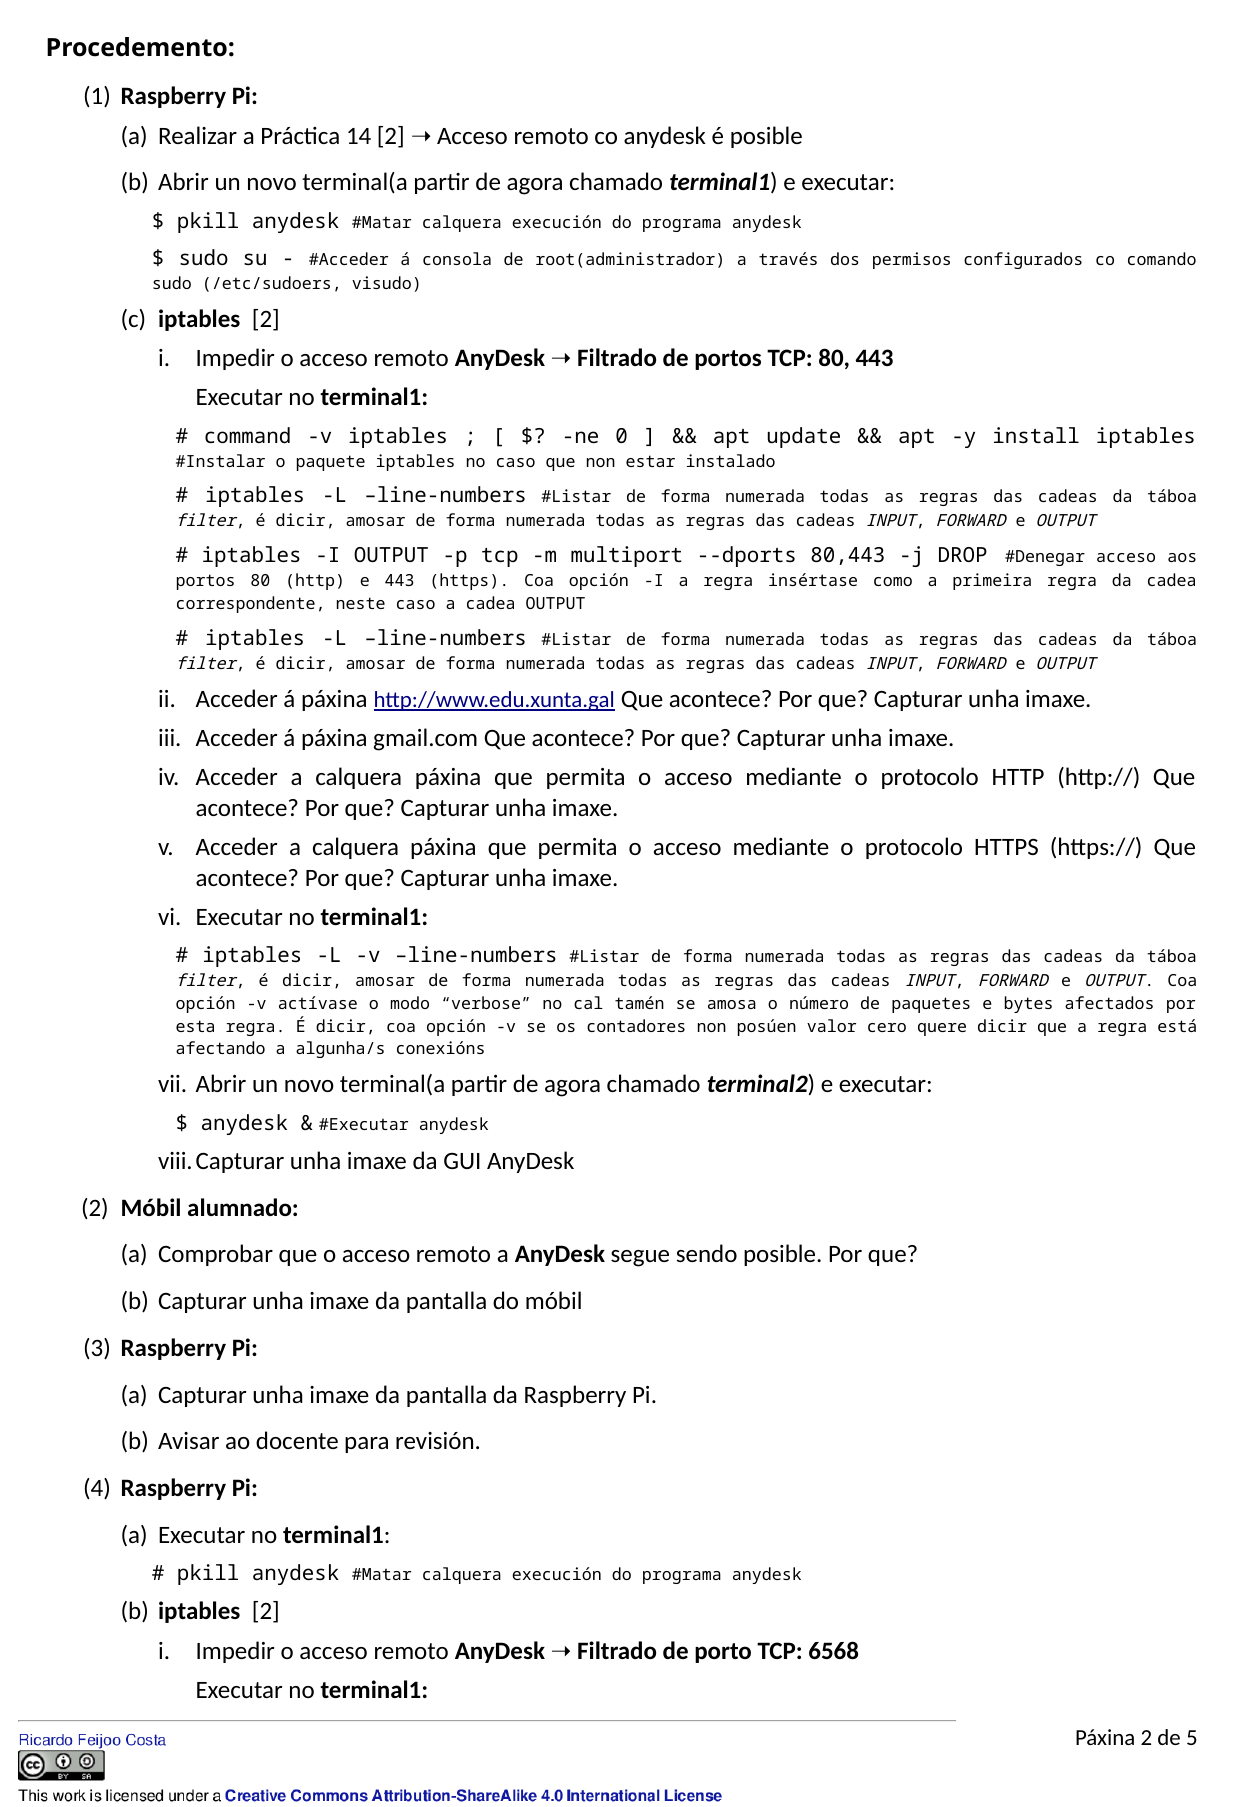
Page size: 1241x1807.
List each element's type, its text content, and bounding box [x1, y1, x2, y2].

list Executar no terminal1: [120, 1519, 1197, 1549]
list Acceder a calquera páxina que permita o acceso mediante o protocolo HTTP (http://) Que acontece? Por que? Capturar unha imaxe. [158, 762, 1197, 823]
list Impedir o acceso remoto AnyDesk ➝ Filtrado de porto TCP: 6568 [158, 1635, 1197, 1665]
list $ anydesk & #Executar anydesk [140, 1108, 1197, 1136]
list Móbil alumnado: [81, 1192, 1197, 1222]
list Executar no terminal1: [158, 901, 1197, 932]
list Executar no terminal1: [158, 381, 1197, 412]
list Realizar a Práctica 14 [2] ➝ Acceso remoto co anydesk é posible [120, 120, 1197, 150]
list # iptables -L –line-numbers #Listar de forma numerada todas as regras das cadeas da táboa filter, é dicir, amosar de forma numerada todas as regras das cadeas INPUT, FORWARD e OUTPUT [140, 623, 1197, 674]
list Executar no terminal1: [158, 1674, 1197, 1704]
list Capturar unha imaxe da pantalla do móbil [120, 1285, 1197, 1316]
list Abrir un novo terminal(a partir de agora chamado terminal1) e executar: [120, 167, 1197, 197]
list Acceder á páxina gmail.com Que acontece? Por que? Capturar unha imaxe. [158, 722, 1197, 753]
list Comprobar que o acceso remoto a AnyDesk segue sendo posible. Por que? [120, 1238, 1197, 1269]
list Raspberry Pi: [83, 1472, 1197, 1503]
list Raspberry Pi: [83, 1332, 1197, 1362]
list $ pkill anydesk #Matar calquera execución do programa anydesk [116, 206, 1197, 234]
list $ sudo su - #Acceder á consola de root(administrador) a través dos permisos configurados co comando sudo (/etc/sudoers, visudo) [116, 243, 1197, 294]
list iptables [2] [120, 1596, 1197, 1626]
list iptables [2] [120, 303, 1197, 333]
list # iptables -L –line-numbers #Listar de forma numerada todas as regras das cadeas da táboa filter, é dicir, amosar de forma numerada todas as regras das cadeas INPUT, FORWARD e OUTPUT [140, 481, 1197, 532]
list Impedir o acceso remoto AnyDesk ➝ Filtrado de portos TCP: 80, 443 [158, 342, 1197, 373]
list Capturar unha imaxe da pantalla da Raspberry Pi. [120, 1379, 1197, 1409]
text Procedemento: [45, 30, 1197, 64]
list Capturar unha imaxe da GUI AnyDesk [158, 1145, 1197, 1175]
list Acceder a calquera páxina que permita o acceso mediante o protocolo HTTPS (https://) Que acontece? Por que? Capturar unha imaxe. [158, 831, 1197, 892]
list # iptables -I OUTPUT -p tcp -m multiport --dports 80,443 -j DROP #Denegar acceso aos portos 80 (http) e 443 (https). Coa opción -I a regra insértase como a primeira regra da cadea correspondente, neste caso a cadea OUTPUT [140, 541, 1197, 614]
list # pkill anydesk #Matar calquera execución do programa anydesk [116, 1558, 1197, 1587]
list Avisar ao docente para revisión. [120, 1426, 1197, 1456]
picture [8, 1715, 957, 1806]
list Abrir un novo terminal(a partir de agora chamado terminal2) e executar: [158, 1068, 1197, 1099]
list Acceder á páxina http://www.edu.xunta.gal Que acontece? Por que? Capturar unha imaxe. [158, 683, 1197, 713]
list Raspberry Pi: [83, 81, 1197, 111]
list # command -v iptables ; [ $? -ne 0 ] && apt update && apt -y install iptables #Instalar o paquete iptables no caso que non estar instalado [140, 421, 1197, 472]
list # iptables -L -v –line-numbers #Listar de forma numerada todas as regras das cadeas da táboa filter, é dicir, amosar de forma numerada todas as regras das cadeas INPUT, FORWARD e OUTPUT. Coa opción -v actívase o modo “verbose” no cal tamén se amosa o número de paquetes e bytes afectados por esta regra. É dicir, coa opción -v se os contadores non posúen valor cero quere dicir que a regra está afectando a algunha/s conexións [140, 940, 1197, 1060]
